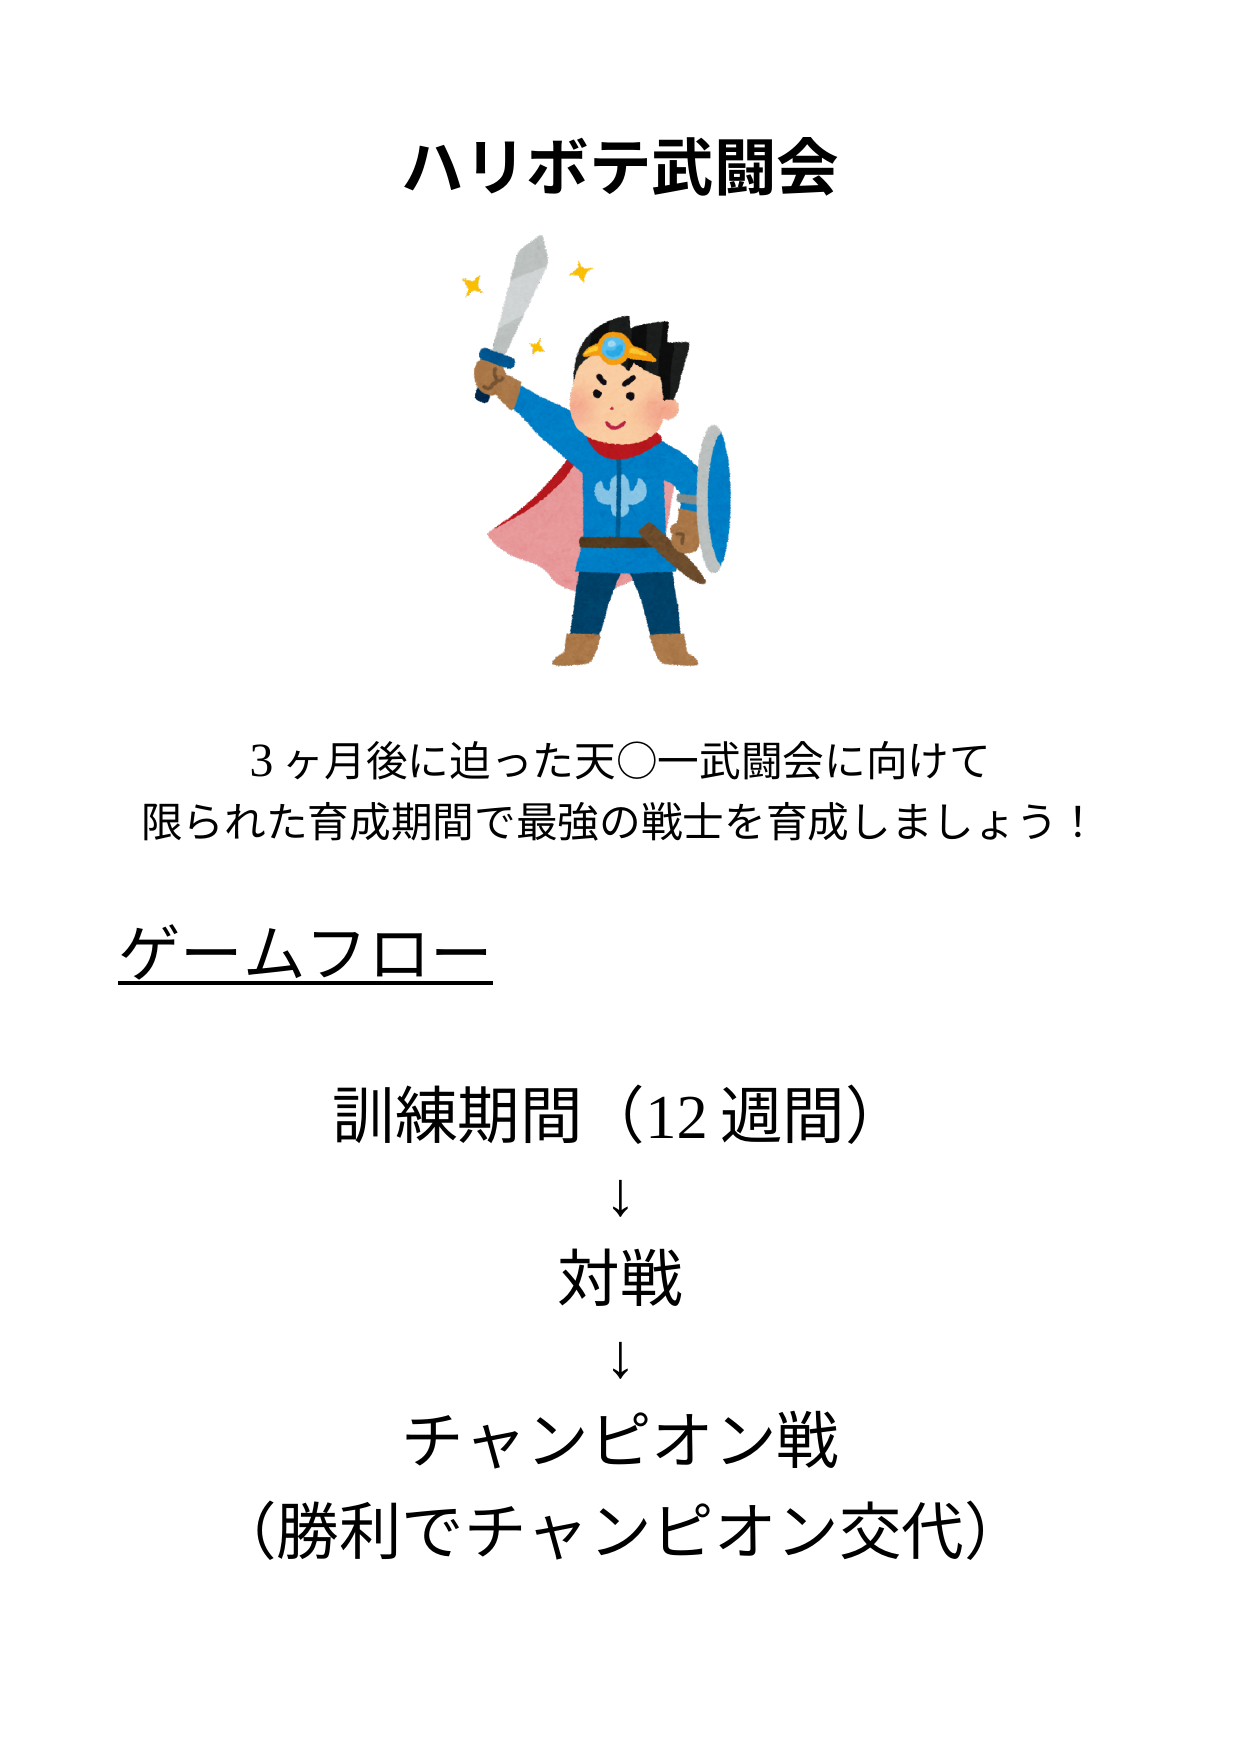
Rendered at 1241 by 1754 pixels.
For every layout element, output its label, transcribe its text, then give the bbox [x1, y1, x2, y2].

text ↓ [118, 1319, 1122, 1391]
text 限られた育成期間で最強の戦士を育成しましょう！ [118, 789, 1122, 849]
text ゲームフロー [118, 904, 1122, 994]
text ↓ [118, 1157, 1122, 1229]
text チャンピオン戦 [118, 1391, 1122, 1482]
text 訓練期間（12週間） [118, 1066, 1122, 1157]
picture [427, 228, 773, 676]
text 対戦 [118, 1229, 1122, 1319]
text ハリボテ武闘会 [118, 118, 1122, 209]
text （勝利でチャンピオン交代） [118, 1482, 1122, 1572]
text 3ヶ月後に迫った天○一武闘会に向けて [118, 728, 1122, 789]
